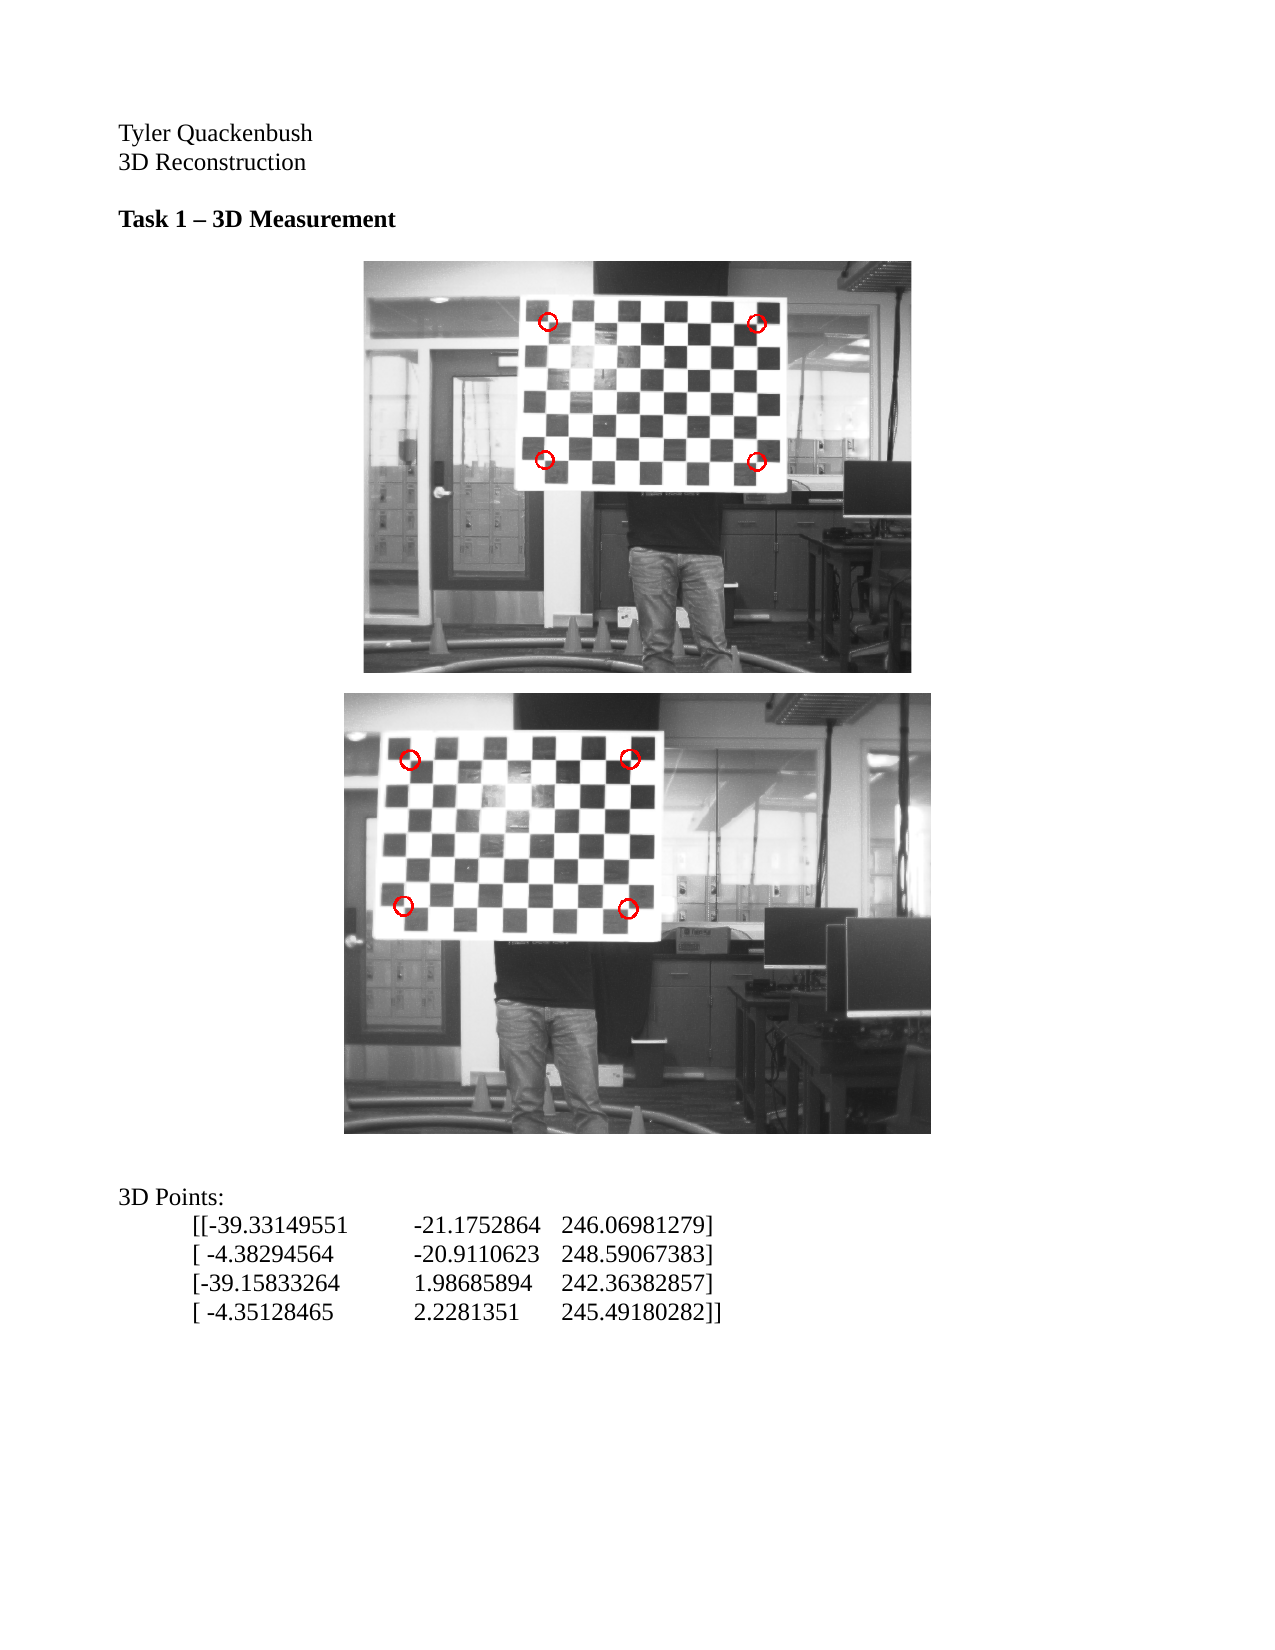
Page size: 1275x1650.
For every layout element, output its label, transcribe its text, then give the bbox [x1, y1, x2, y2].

text Tyler Quackenbush [118, 118, 1157, 147]
text 3D Points: [118, 1182, 1157, 1211]
text [ -4.35128465 2.2281351 245.49180282]] [118, 1297, 1157, 1326]
text [[-39.33149551 -21.1752864 246.06981279] [118, 1211, 1157, 1239]
picture [363, 261, 912, 673]
text [-39.15833264 1.98685894 242.36382857] [118, 1268, 1157, 1297]
text 3D Reconstruction [118, 147, 1157, 176]
text Task 1 – 3D Measurement [118, 204, 1157, 233]
picture [344, 693, 931, 1134]
text [ -4.38294564 -20.9110623 248.59067383] [118, 1239, 1157, 1268]
